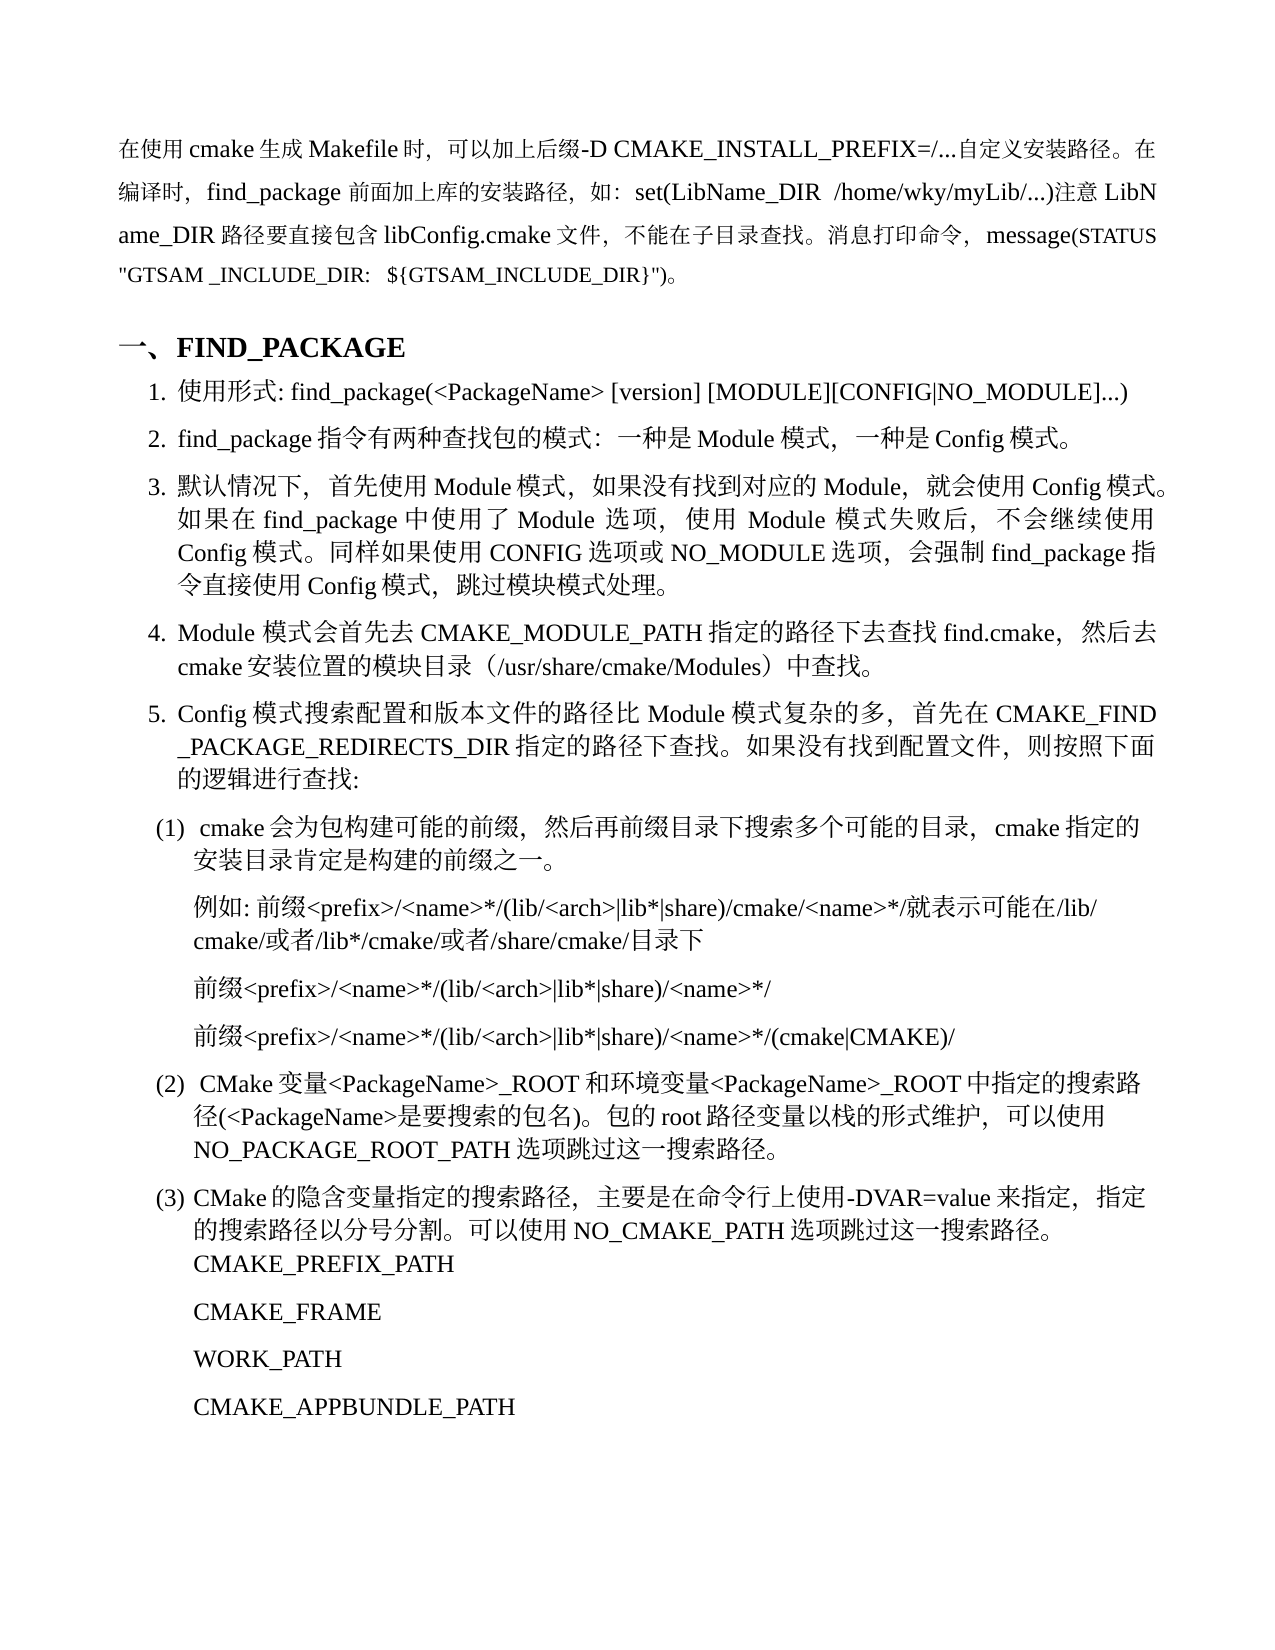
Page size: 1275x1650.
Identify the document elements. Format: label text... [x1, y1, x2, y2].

text 在使用cmake生成Makefile时，可以加上后缀-D CMAKE_INSTALL_PREFIX=/...自定义安装路径。在编译时，find_package 前面加上库的安装路径，如：set(LibName_DIR /home/wky/myLib/...)注意 LibN ame_DIR路径要直接包含libConfig.cmake文件，不能在子目录查找。消息打印命令，message(STATUS "GTSAM _INCLUDE_DIR: ${GTSAM_INCLUDE_DIR}")。 [118, 134, 1157, 287]
list 例如: 前缀<prefix>/<name>*/(lib/<arch>|lib*|share)/cmake/<name>*/就表示可能在/lib/cmake/或者/lib*/cmake/或者/share/cmake/目录下 [156, 893, 1157, 955]
list 默认情况下，首先使用Module模式，如果没有找到对应的Module，就会使用Config模式。如果在find_package中使用了Module 选项，使用 Module 模式失败后，不会继续使用Config模式。同样如果使用CONFIG选项或NO_MODULE选项，会强制find_package指令直接使用Config模式，跳过模块模式处理。 [148, 472, 1157, 600]
list CMake变量<PackageName>_ROOT和环境变量<PackageName>_ROOT中指定的搜索路径(<PackageName>是要搜索的包名)。包的root路径变量以栈的形式维护，可以使用NO_PACKAGE_ROOT_PATH选项跳过这一搜索路径。 [156, 1069, 1157, 1164]
subtitle 一、FIND_PACKAGE [118, 331, 1157, 364]
list 前缀<prefix>/<name>*/(lib/<arch>|lib*|share)/<name>*/ [156, 974, 1157, 1003]
list CMake的隐含变量指定的搜索路径，主要是在命令行上使用-DVAR=value来指定，指定的搜索路径以分号分割。可以使用NO_CMAKE_PATH选项跳过这一搜索路径。CMAKE_PREFIX_PATH [156, 1183, 1157, 1278]
list Config模式搜索配置和版本文件的路径比Module模式复杂的多，首先在CMAKE_FIND _PACKAGE_REDIRECTS_DIR指定的路径下查找。如果没有找到配置文件，则按照下面的逻辑进行查找: [148, 699, 1157, 794]
list Module 模式会首先去CMAKE_MODULE_PATH指定的路径下去查找find.cmake，然后去cmake安装位置的模块目录（/usr/share/cmake/Modules）中查找。 [148, 618, 1157, 680]
list 前缀<prefix>/<name>*/(lib/<arch>|lib*|share)/<name>*/(cmake|CMAKE)/ [156, 1022, 1157, 1050]
list find_package指令有两种查找包的模式：一种是Module模式，一种是Config模式。 [148, 424, 1157, 453]
list CMAKE_FRAME [156, 1297, 1157, 1325]
list WORK_PATH [156, 1344, 1157, 1373]
list 使用形式: find_package(<PackageName> [version] [MODULE][CONFIG|NO_MODULE]...) [148, 377, 1157, 405]
list cmake会为包构建可能的前缀，然后再前缀目录下搜索多个可能的目录，cmake指定的安装目录肯定是构建的前缀之一。 [156, 813, 1157, 874]
list CMAKE_APPBUNDLE_PATH [156, 1392, 1157, 1421]
